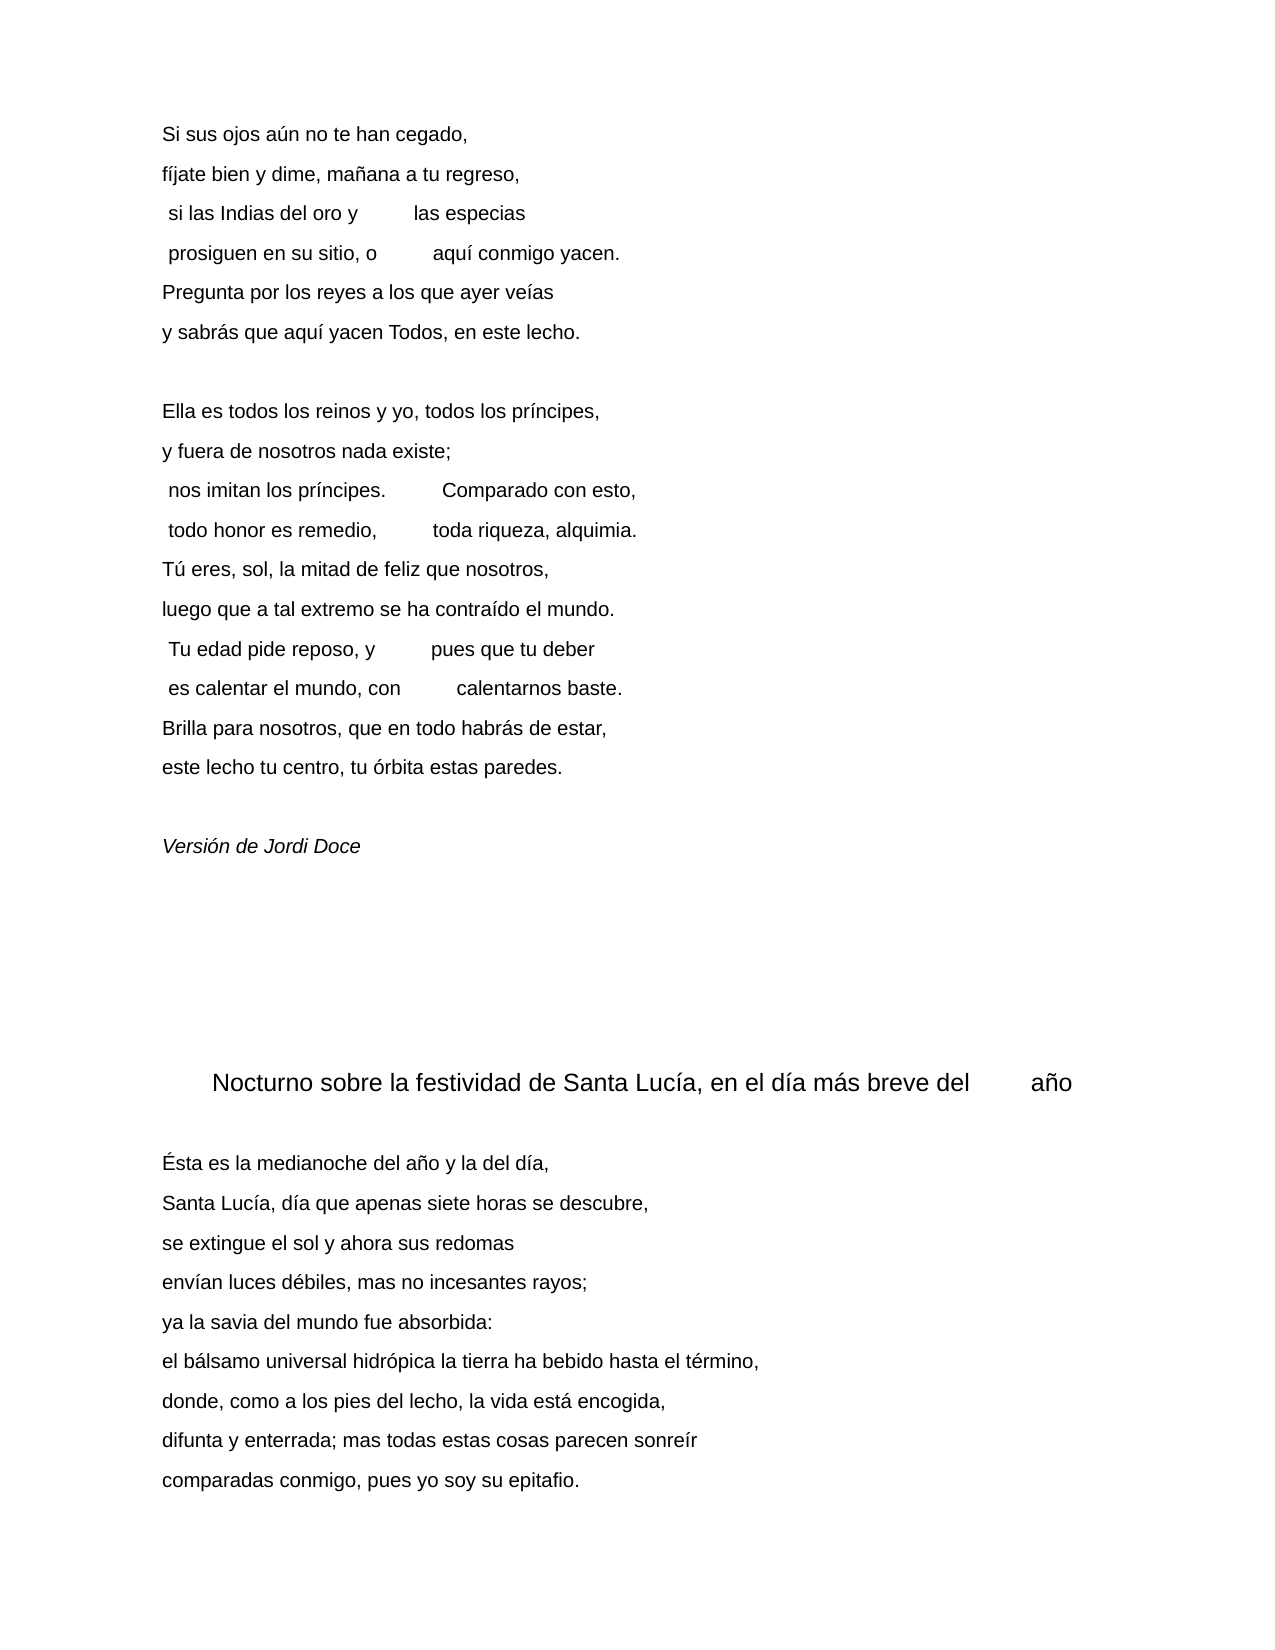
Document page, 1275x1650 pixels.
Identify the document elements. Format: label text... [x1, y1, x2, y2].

text este lecho tu centro, tu órbita estas paredes. [118, 751, 1157, 780]
text Ésta es la medianoche del año y la del día, [118, 1147, 1157, 1176]
text Nocturno sobre la festividad de Santa Lucía, en el día más breve del año [118, 1068, 1157, 1097]
text luego que a tal extremo se ha contraído el mundo. [118, 593, 1157, 622]
text Si sus ojos aún no te han cegado, [118, 118, 1157, 147]
text todo honor es remedio, toda riqueza, alquimia. [118, 514, 1157, 543]
text donde, como a los pies del lecho, la vida está encogida, [118, 1385, 1157, 1414]
text Tu edad pide reposo, y pues que tu deber [118, 633, 1157, 661]
text y sabrás que aquí yacen Todos, en este lecho. [118, 316, 1157, 345]
text el bálsamo universal hidrópica la tierra ha bebido hasta el término, [118, 1345, 1157, 1374]
text si las Indias del oro y las especias [118, 197, 1157, 226]
text se extingue el sol y ahora sus redomas [118, 1227, 1157, 1255]
text es calentar el mundo, con calentarnos baste. [118, 672, 1157, 701]
text envían luces débiles, mas no incesantes rayos; [118, 1266, 1157, 1295]
text fíjate bien y dime, mañana a tu regreso, [118, 158, 1157, 186]
text Versión de Jordi Doce [118, 831, 1157, 859]
text Brilla para nosotros, que en todo habrás de estar, [118, 712, 1157, 741]
text Santa Lucía, día que apenas siete horas se descubre, [118, 1187, 1157, 1216]
text difunta y enterrada; mas todas estas cosas parecen sonreír [118, 1424, 1157, 1453]
text comparadas conmigo, pues yo soy su epitafio. [118, 1464, 1157, 1493]
text prosiguen en su sitio, o aquí conmigo yacen. [118, 237, 1157, 266]
text ya la savia del mundo fue absorbida: [118, 1306, 1157, 1334]
text Ella es todos los reinos y yo, todos los príncipes, [118, 395, 1157, 424]
text y fuera de nosotros nada existe; [118, 435, 1157, 463]
text nos imitan los príncipes. Comparado con esto, [118, 474, 1157, 503]
text Pregunta por los reyes a los que ayer veías [118, 276, 1157, 305]
text Tú eres, sol, la mitad de feliz que nosotros, [118, 553, 1157, 582]
